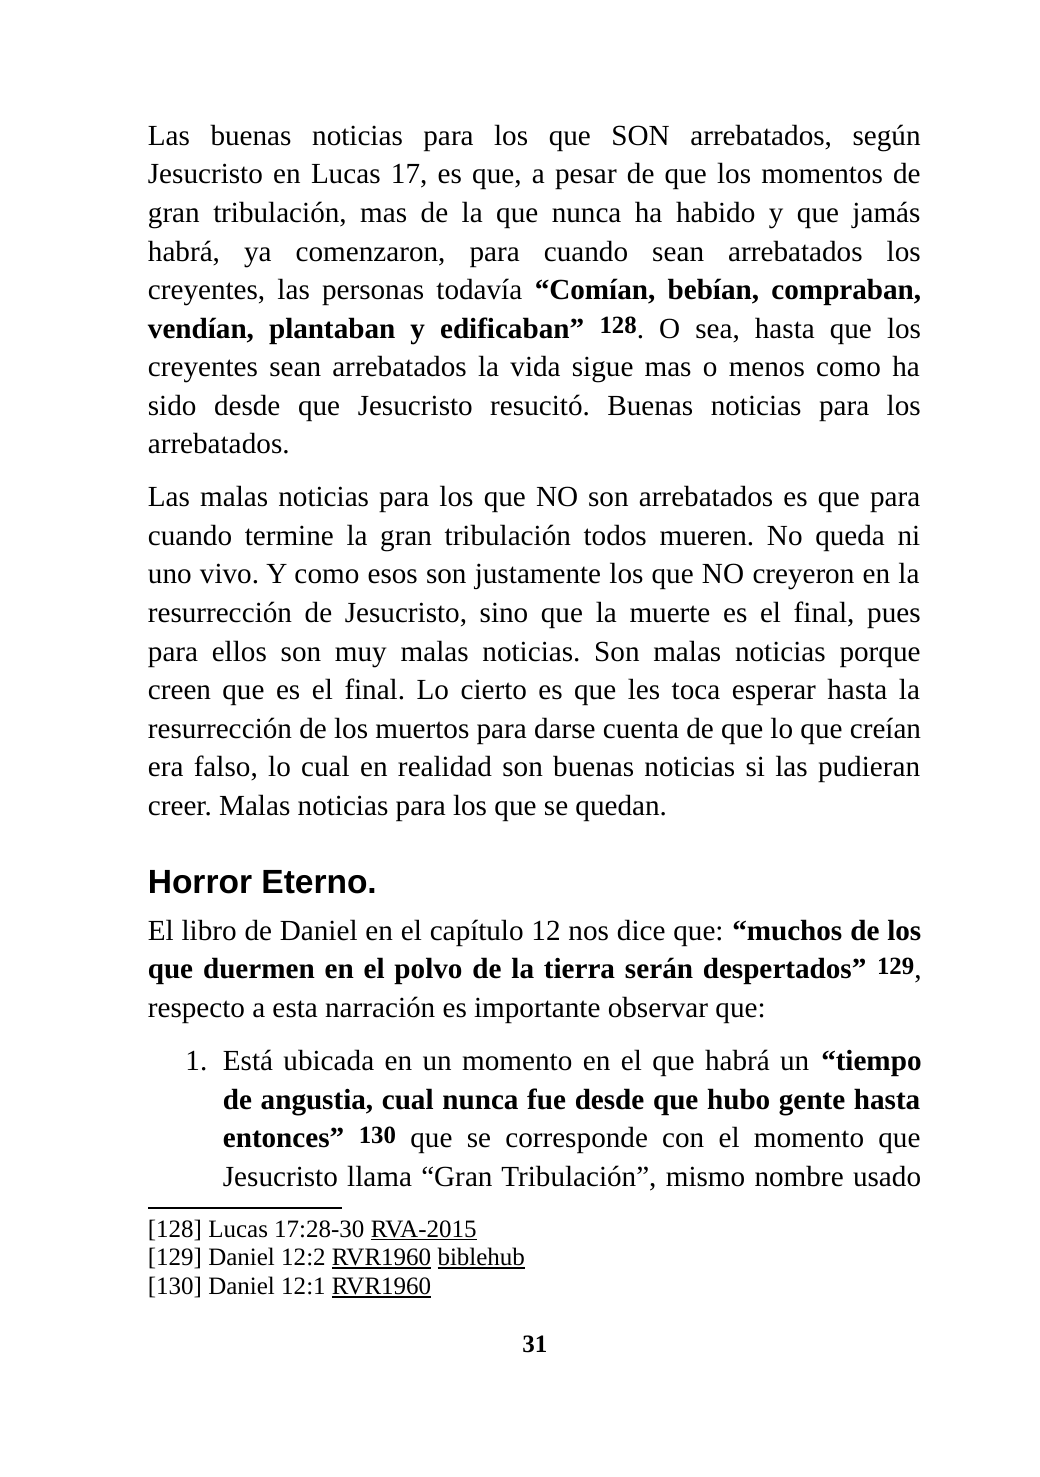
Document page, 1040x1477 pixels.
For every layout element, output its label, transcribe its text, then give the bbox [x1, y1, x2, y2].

list Daniel 12:1 RVR1960 [148, 1271, 921, 1300]
text El libro de Daniel en el capítulo 12 nos dice que: “muchos de los que duermen en el polvo de la tierra serán despertados” , respecto a esta narración es importante observar que: [148, 913, 921, 1024]
text Lucas 17:28-30 RVA-2015 [148, 1214, 921, 1242]
text Las buenas noticias para los que SON arrebatados, según Jesucristo en Lucas 17, es que, a pesar de que los momentos de gran tribulación, mas de la que nunca ha habido y que jamás habrá, ya comenzaron, para cuando sean arrebatados los creyentes, las personas todavía “Comían, bebían, compraban, vendían, plantaban y edificaban” . O sea, hasta que los creyentes sean arrebatados la vida sigue mas o menos como ha sido desde que Jesucristo resucitó. Buenas noticias para los arrebatados. [148, 118, 921, 460]
subtitle Horror Eterno. [148, 862, 921, 901]
list Está ubicada en un momento en el que habrá un “tiempo de angustia, cual nunca fue desde que hubo gente hasta entonces” que se corresponde con el momento que Jesucristo llama “Gran Tribulación”, mismo nombre usado [185, 1043, 921, 1192]
text Las malas noticias para los que NO son arrebatados es que para cuando termine la gran tribulación todos mueren. No queda ni uno vivo. Y como esos son justamente los que NO creyeron en la resurrección de Jesucristo, sino que la muerte es el final, pues para ellos son muy malas noticias. Son malas noticias porque creen que es el final. Lo cierto es que les toca esperar hasta la resurrección de los muertos para darse cuenta de que lo que creían era falso, lo cual en realidad son buenas noticias si las pudieran creer. Malas noticias para los que se quedan. [148, 479, 921, 821]
text Daniel 12:2 RVR1960 biblehub [148, 1242, 921, 1271]
